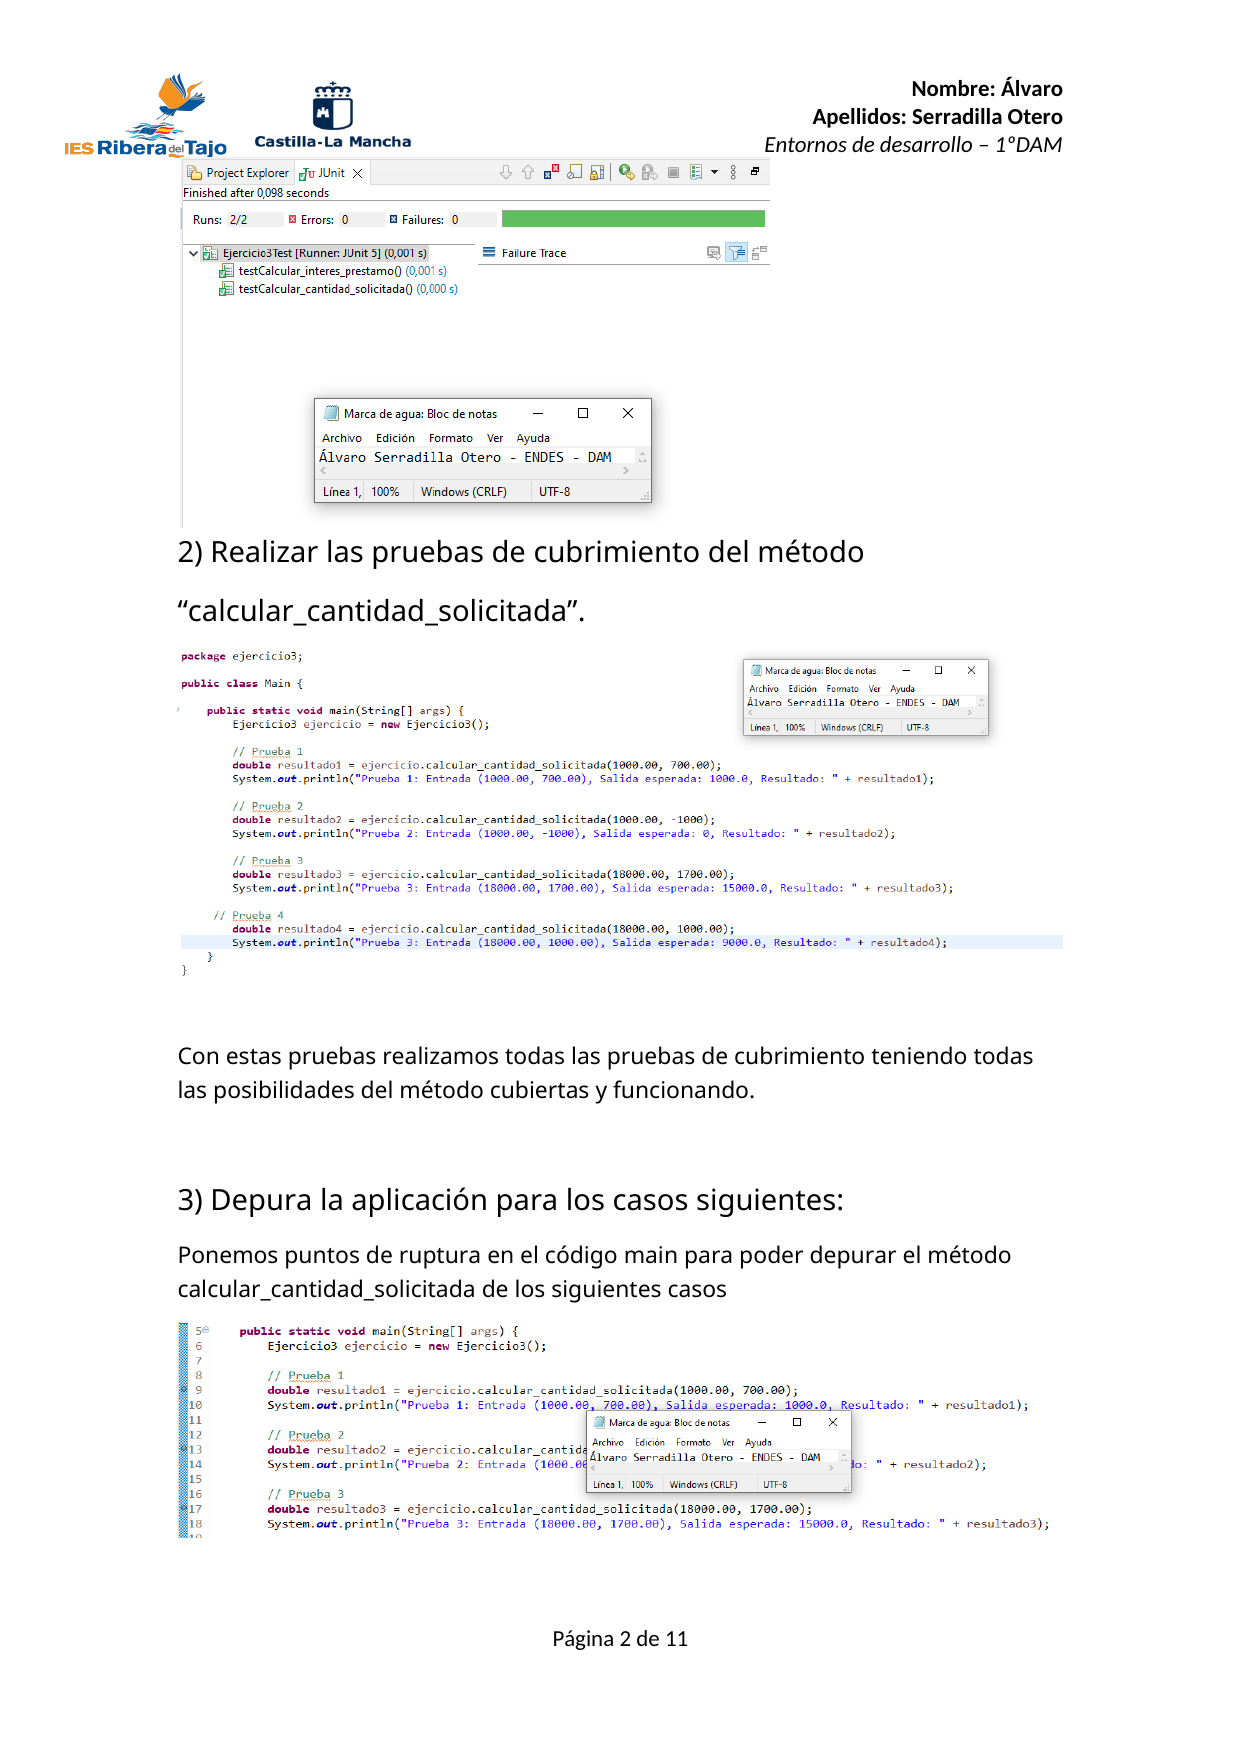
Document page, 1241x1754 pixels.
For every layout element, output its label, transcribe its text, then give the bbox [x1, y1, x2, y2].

picture [65, 73, 771, 528]
text Con estas pruebas realizamos todas las pruebas de cubrimiento teniendo todas las posibilidades del método cubiertas y funcionando. [177, 1040, 1063, 1105]
text 3) Depura la aplicación para los casos siguientes: [177, 1179, 1063, 1219]
picture [177, 1322, 1063, 1538]
text “calcular_cantidad_solicitada”. [177, 590, 1063, 630]
text Ponemos puntos de ruptura en el código main para poder depurar el método calcular_cantidad_solicitada de los siguientes casos [177, 1239, 1063, 1304]
picture [177, 649, 1063, 983]
text 2) Realizar las pruebas de cubrimiento del método [177, 158, 1063, 571]
